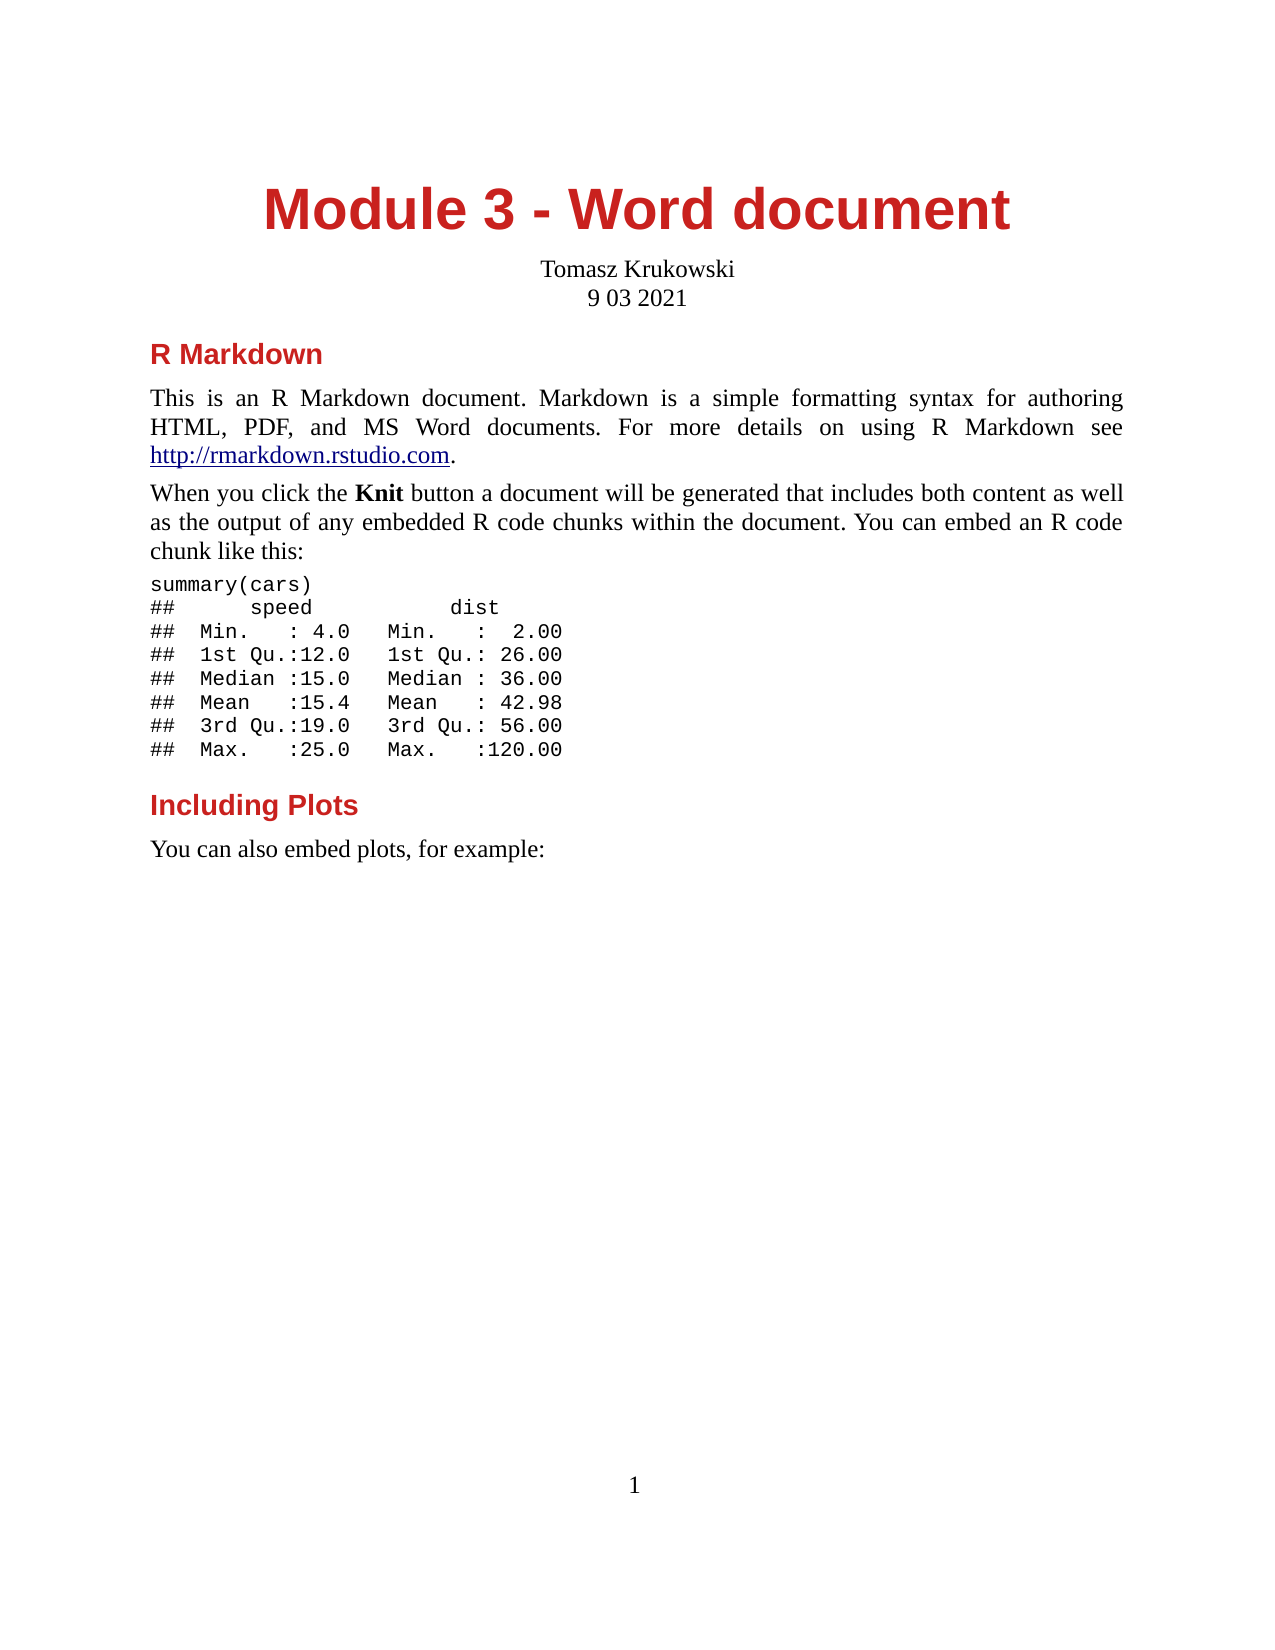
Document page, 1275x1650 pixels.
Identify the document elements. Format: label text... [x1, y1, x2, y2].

text ## Mean :15.4 Mean : 42.98 [150, 692, 1125, 715]
text ## Median :15.0 Median : 36.00 [150, 668, 1125, 692]
text ## Max. :25.0 Max. :120.00 [150, 739, 1125, 763]
text summary(cars) [150, 573, 1125, 597]
text When you click the Knit button a document will be generated that includes both content as well as the output of any embedded R code chunks within the document. You can embed an R code chunk like this: [150, 478, 1125, 564]
text ## 3rd Qu.:19.0 3rd Qu.: 56.00 [150, 715, 1125, 739]
text ## Min. : 4.0 Min. : 2.00 [150, 621, 1125, 644]
title Module 3 - Word document [150, 175, 1125, 242]
text 9 03 2021 [150, 283, 1125, 312]
text This is an R Markdown document. Markdown is a simple formatting syntax for authoring HTML, PDF, and MS Word documents. For more details on using R Markdown see http://rmarkdown.rstudio.com. [150, 383, 1125, 469]
subtitle R Markdown [150, 337, 1125, 371]
text ## 1st Qu.:12.0 1st Qu.: 26.00 [150, 644, 1125, 668]
text You can also embed plots, for example: [150, 834, 1125, 862]
text ## speed dist [150, 597, 1125, 621]
subtitle Including Plots [150, 788, 1125, 821]
text Tomasz Krukowski [150, 254, 1125, 283]
